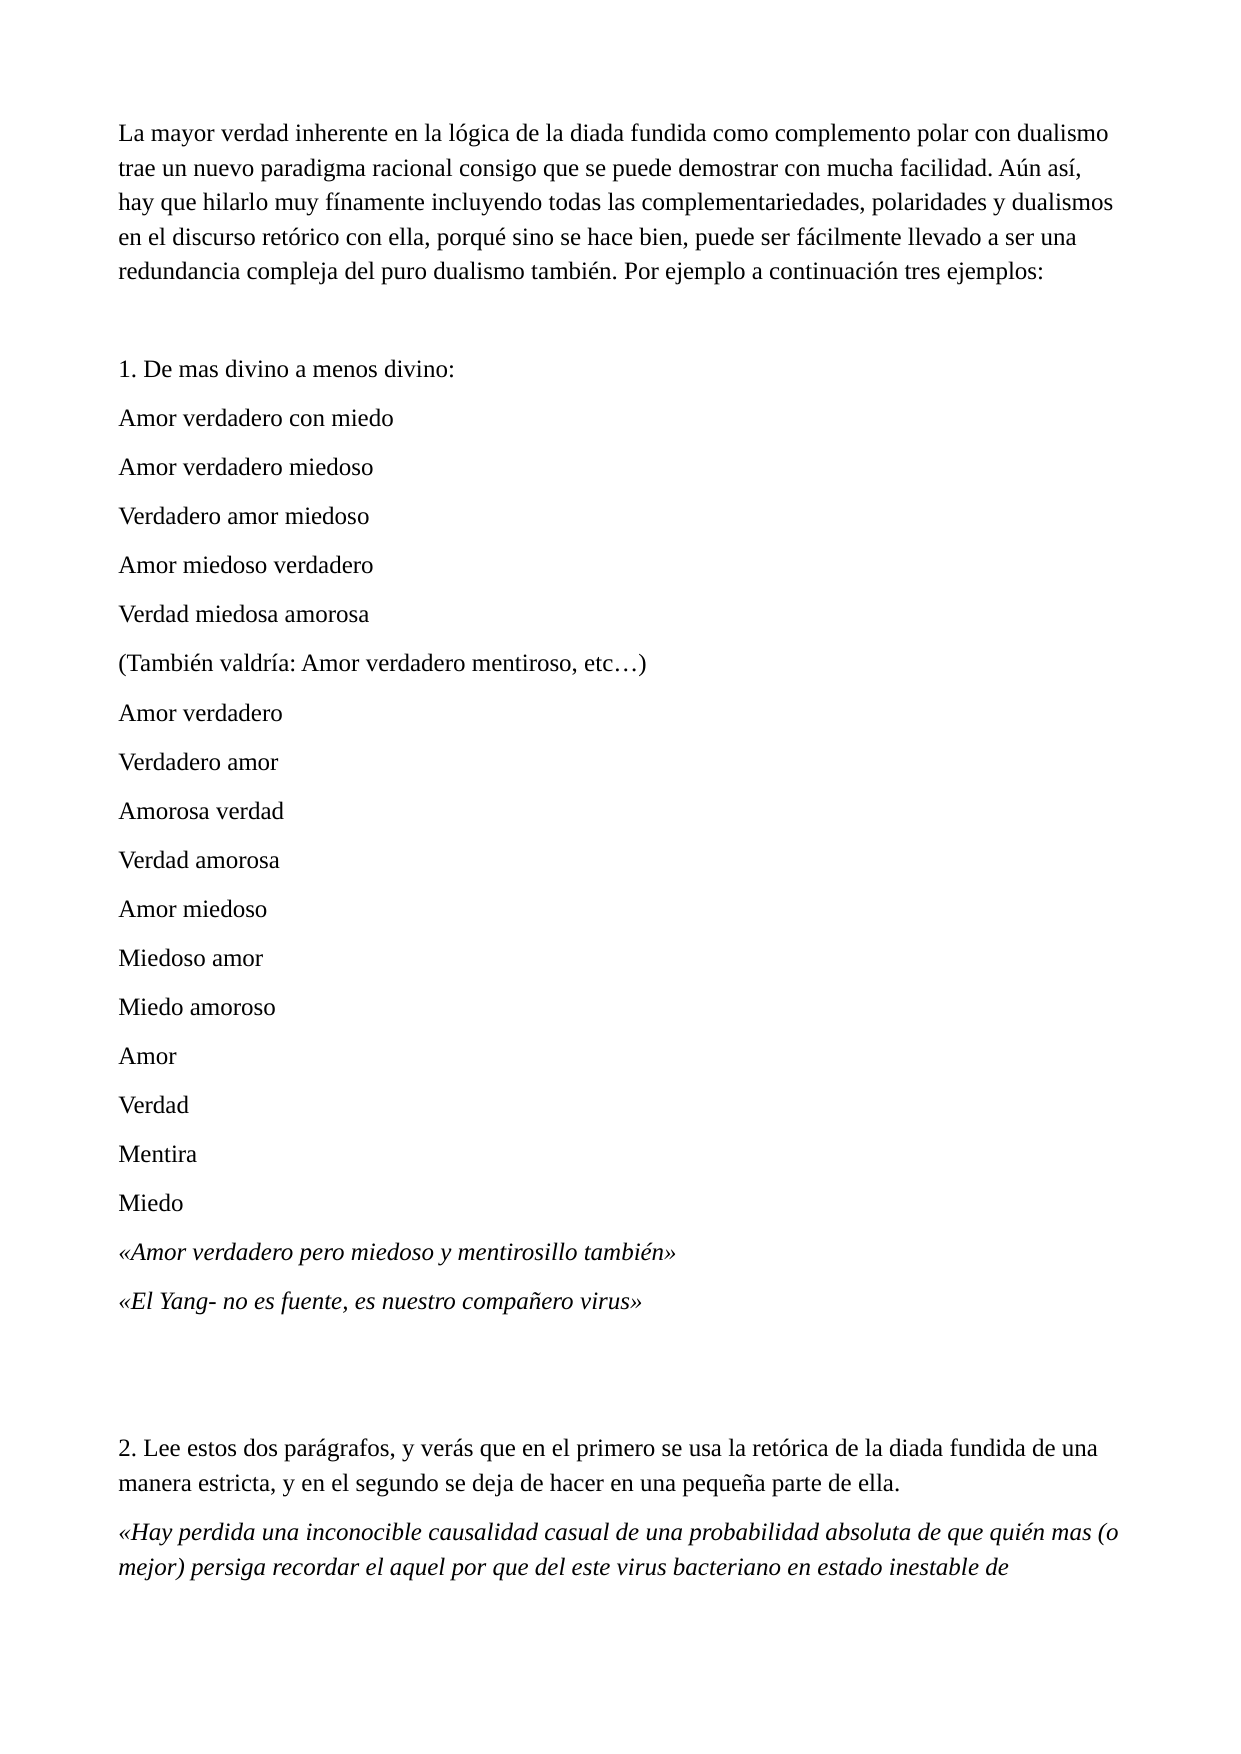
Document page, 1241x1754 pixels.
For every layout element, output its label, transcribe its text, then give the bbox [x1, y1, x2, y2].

text Mentira [118, 1139, 1122, 1168]
text Miedo [118, 1188, 1122, 1217]
text Amor miedoso verdadero [118, 550, 1122, 579]
text Verdad amorosa [118, 845, 1122, 873]
text Amor verdadero con miedo [118, 403, 1122, 432]
text Verdadero amor miedoso [118, 501, 1122, 530]
text Amor verdadero miedoso [118, 452, 1122, 481]
text «Hay perdida una inconocible causalidad casual de una probabilidad absoluta de que quién mas (o mejor) persiga recordar el aquel por que del este virus bacteriano en estado inestable de [118, 1517, 1122, 1580]
text Amor [118, 1041, 1122, 1070]
text «El Yang- no es fuente, es nuestro compañero virus» [118, 1286, 1122, 1315]
text Verdad [118, 1090, 1122, 1119]
text Amor verdadero [118, 698, 1122, 726]
text 1. De mas divino a menos divino: [118, 354, 1122, 383]
text Verdad miedosa amorosa [118, 599, 1122, 628]
text Miedoso amor [118, 943, 1122, 972]
text 2. Lee estos dos parágrafos, y verás que en el primero se usa la retórica de la diada fundida de una manera estricta, y en el segundo se deja de hacer en una pequeña parte de ella. [118, 1433, 1122, 1497]
text Miedo amoroso [118, 992, 1122, 1021]
text Amorosa verdad [118, 796, 1122, 824]
text La mayor verdad inherente en la lógica de la diada fundida como complemento polar con dualismo trae un nuevo paradigma racional consigo que se puede demostrar con mucha facilidad. Aún así, hay que hilarlo muy fínamente incluyendo todas las complementariedades, polaridades y dualismos en el discurso retórico con ella, porqué sino se hace bien, puede ser fácilmente llevado a ser una redundancia compleja del puro dualismo también. Por ejemplo a continuación tres ejemplos: [118, 118, 1122, 285]
text Amor miedoso [118, 894, 1122, 923]
text (También valdría: Amor verdadero mentiroso, etc…) [118, 648, 1122, 677]
text «Amor verdadero pero miedoso y mentirosillo también» [118, 1237, 1122, 1266]
text Verdadero amor [118, 747, 1122, 775]
